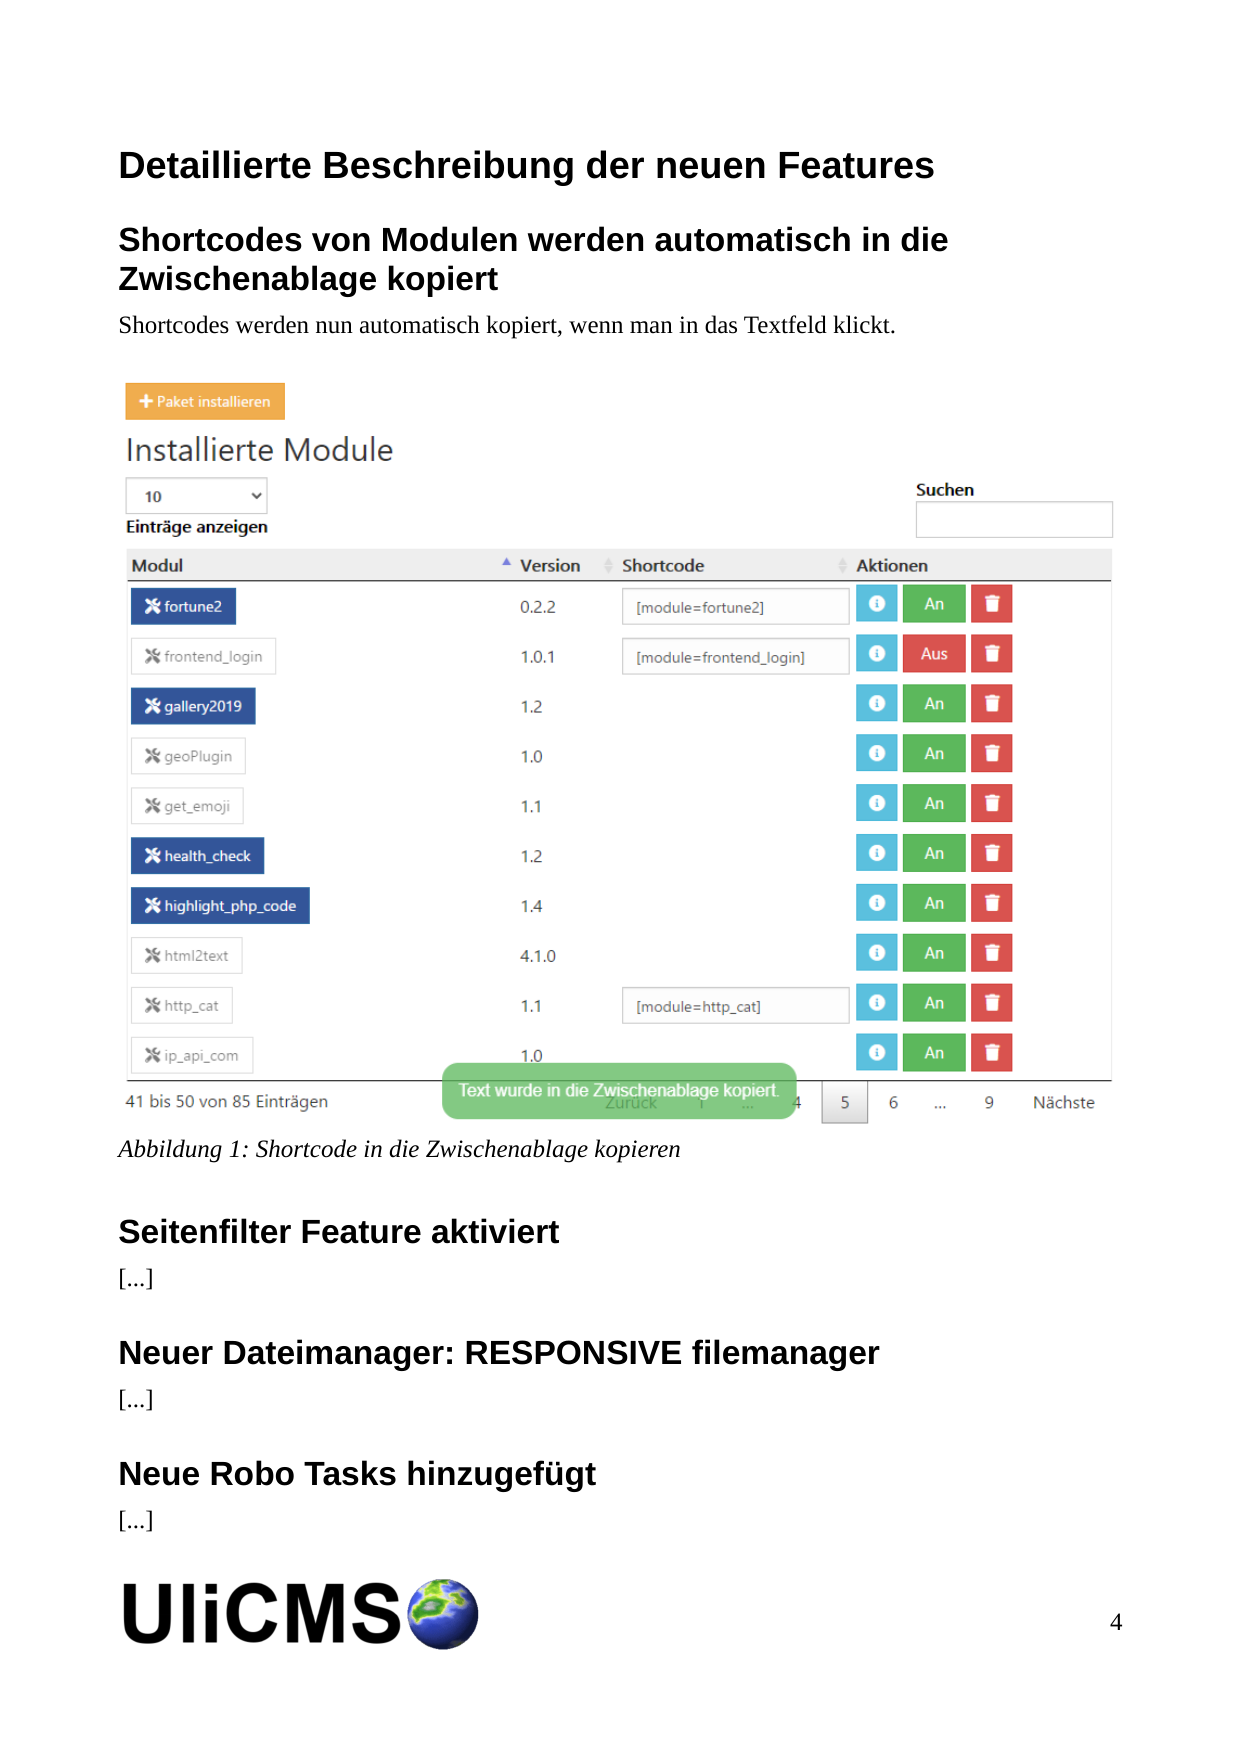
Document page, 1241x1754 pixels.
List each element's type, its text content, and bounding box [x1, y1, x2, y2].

subtitle Neuer Dateimanager: RESPONSIVE filemanager [118, 1333, 1122, 1372]
subtitle Detaillierte Beschreibung der neuen Features [118, 143, 1122, 187]
subtitle Seitenfilter Feature aktiviert [118, 1212, 1122, 1251]
subtitle Neue Robo Tasks hinzugefügt [118, 1454, 1122, 1493]
subtitle Shortcodes von Modulen werden automatisch in die Zwischenablage kopiert [118, 220, 1122, 297]
text [...] [118, 1384, 1122, 1413]
text Abbildung 1: Shortcode in die Zwischenablage kopieren [118, 1129, 1122, 1163]
text [...] [118, 1505, 1122, 1534]
text Shortcodes werden nun automatisch kopiert, wenn man in das Textfeld klickt. [118, 310, 1122, 339]
picture [118, 1578, 479, 1652]
picture [118, 371, 1123, 1129]
text [...] [118, 1263, 1122, 1292]
